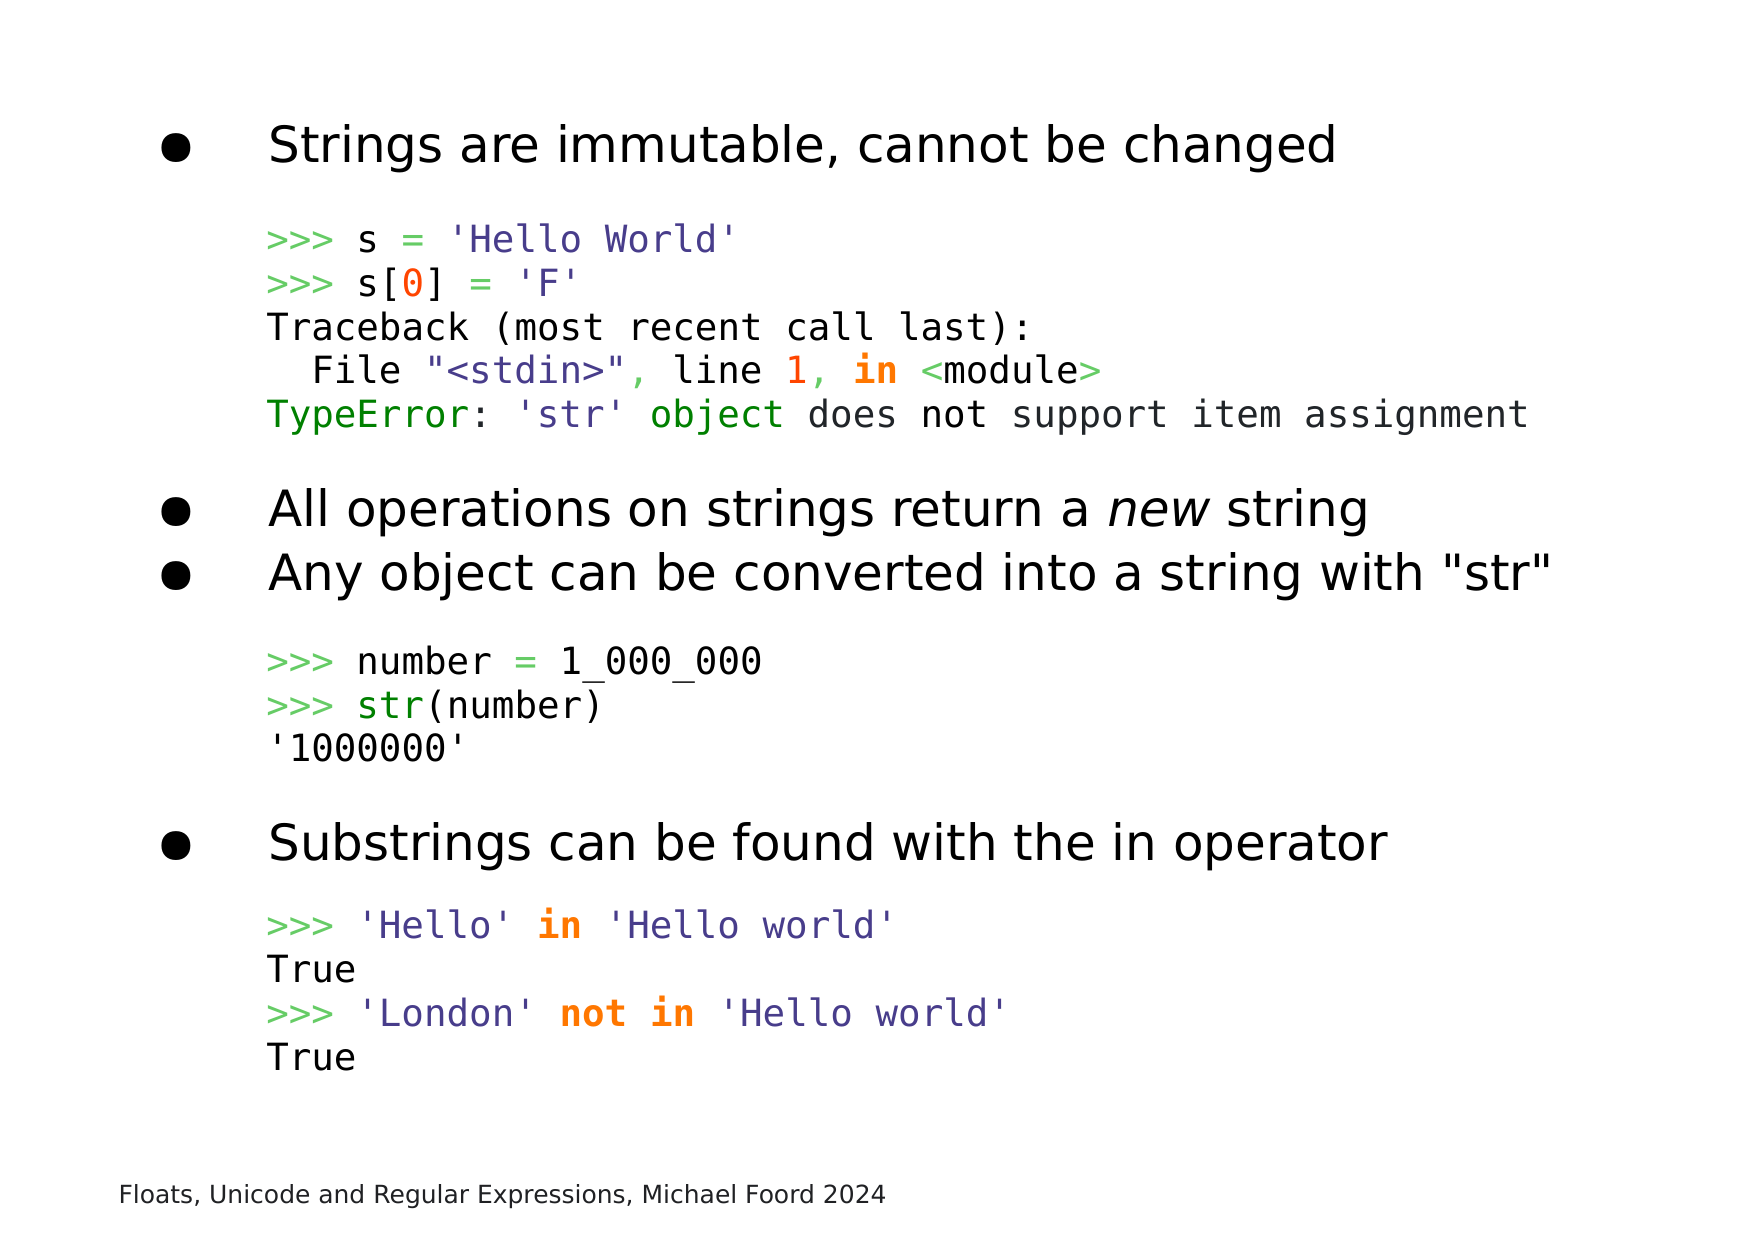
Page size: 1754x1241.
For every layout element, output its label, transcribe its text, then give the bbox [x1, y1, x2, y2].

text >>> number = 1_000_000 [266, 640, 1636, 683]
list Any object can be converted into a string with "str" [156, 544, 1636, 602]
text '1000000' [266, 727, 1636, 771]
text True [266, 1035, 1636, 1079]
text Traceback (most recent call last): [266, 305, 1636, 349]
list Substrings can be found with the in operator [156, 814, 1636, 873]
list All operations on strings return a new string [156, 480, 1636, 538]
text >>> s = 'Hello World' [266, 218, 1636, 262]
text >>> str(number) [266, 683, 1636, 727]
list Strings are immutable, cannot be changed [156, 116, 1636, 174]
text File "<stdin>", line 1, in <module> [266, 349, 1636, 393]
text True [266, 948, 1636, 991]
text >>> 'London' not in 'Hello world' [266, 991, 1636, 1035]
text >>> 'Hello' in 'Hello world' [266, 904, 1636, 948]
text >>> s[0] = 'F' [266, 262, 1636, 305]
text TypeError: 'str' object does not support item assignment [266, 393, 1636, 436]
